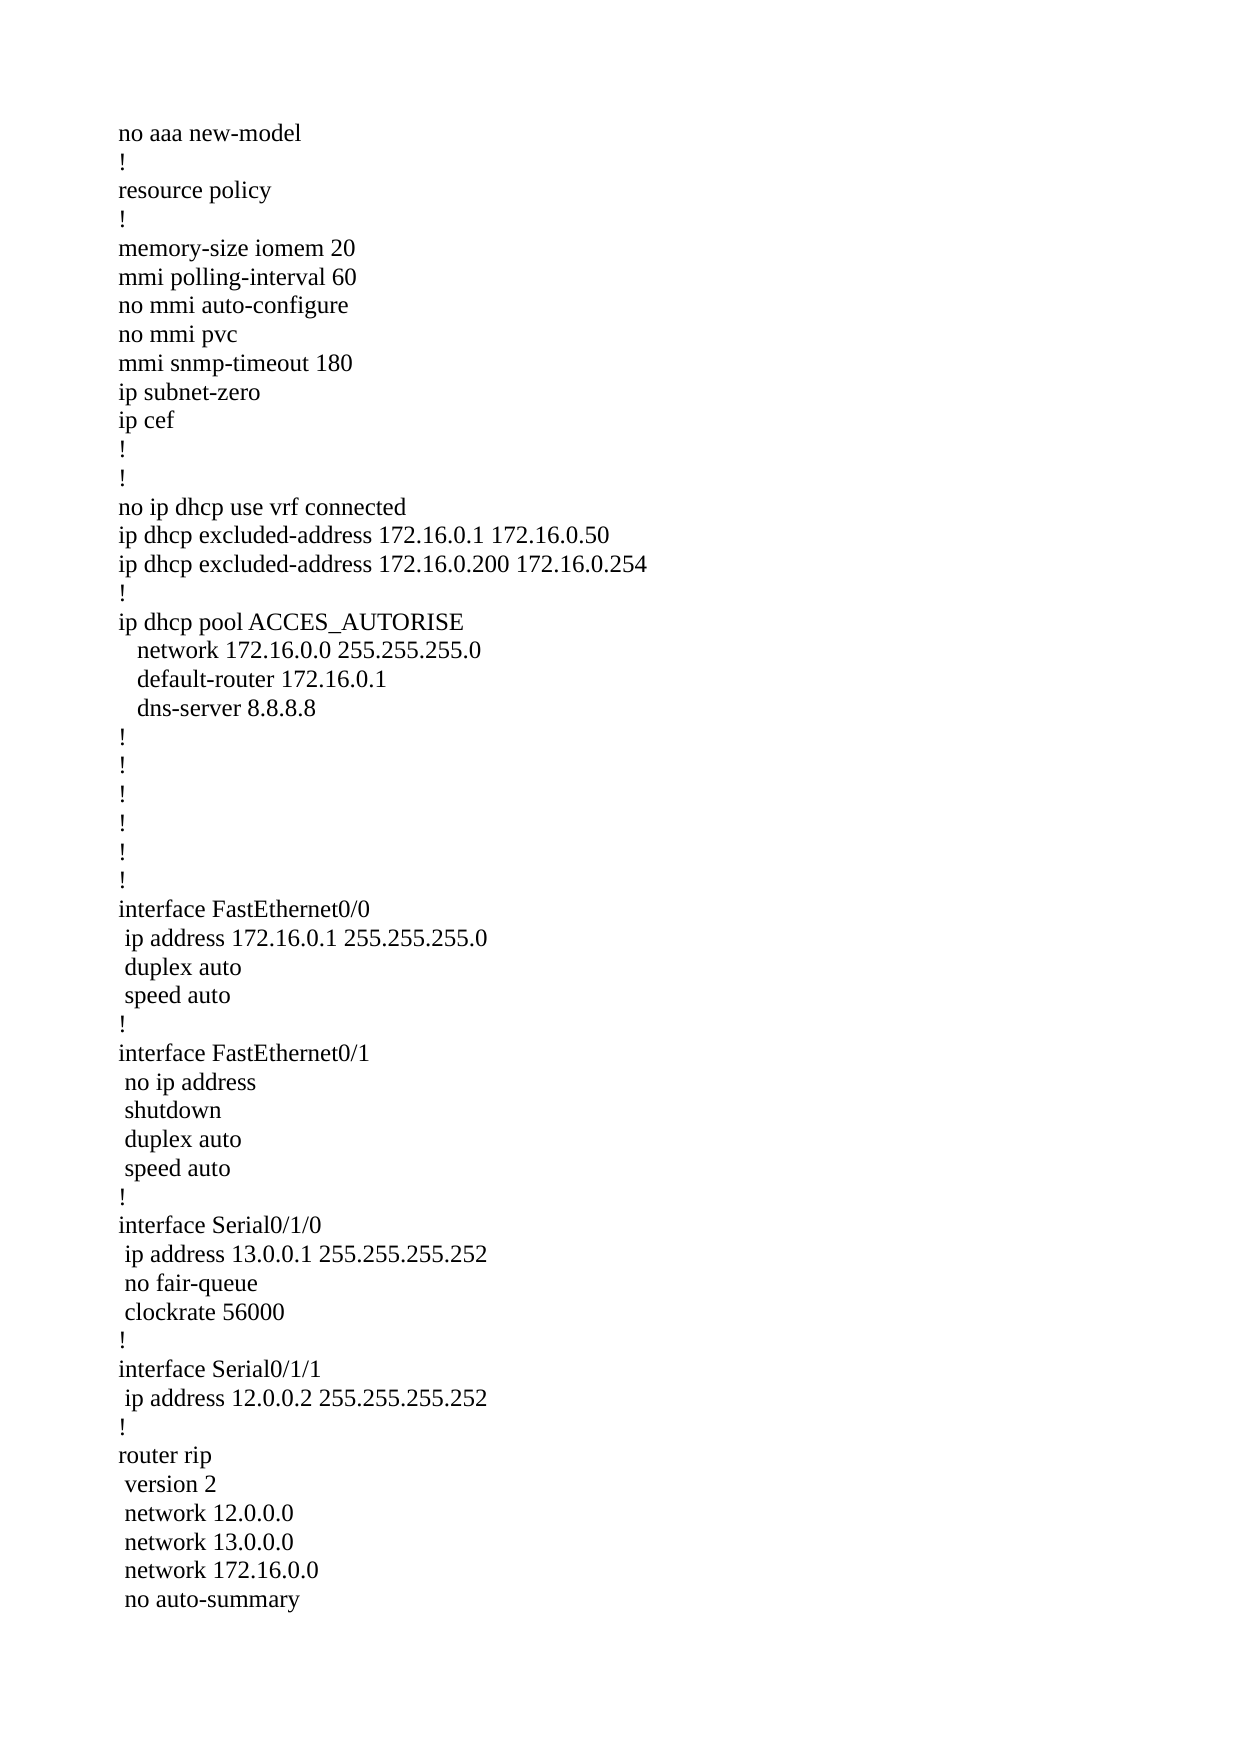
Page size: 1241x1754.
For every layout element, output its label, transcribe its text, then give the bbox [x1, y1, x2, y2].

text ! [118, 1009, 1122, 1038]
text network 172.16.0.0 [118, 1556, 1122, 1584]
text ! [118, 147, 1122, 176]
text no fair-queue [118, 1268, 1122, 1297]
text interface FastEthernet0/0 [118, 894, 1122, 923]
text mmi polling-interval 60 [118, 262, 1122, 291]
text network 13.0.0.0 [118, 1527, 1122, 1556]
text ! [118, 837, 1122, 866]
text ! [118, 866, 1122, 894]
text ip address 12.0.0.2 255.255.255.252 [118, 1383, 1122, 1412]
text no ip dhcp use vrf connected [118, 492, 1122, 521]
text ip dhcp pool ACCES_AUTORISE [118, 607, 1122, 636]
text ! [118, 463, 1122, 492]
text clockrate 56000 [118, 1297, 1122, 1326]
text no mmi pvc [118, 319, 1122, 348]
text ! [118, 722, 1122, 751]
text no auto-summary [118, 1584, 1122, 1613]
text interface FastEthernet0/1 [118, 1038, 1122, 1067]
text ! [118, 578, 1122, 607]
text ! [118, 1326, 1122, 1354]
text mmi snmp-timeout 180 [118, 348, 1122, 377]
text shutdown [118, 1096, 1122, 1124]
text dns-server 8.8.8.8 [118, 693, 1122, 722]
text ip address 172.16.0.1 255.255.255.0 [118, 923, 1122, 952]
text ! [118, 434, 1122, 463]
text duplex auto [118, 1124, 1122, 1153]
text ! [118, 1412, 1122, 1441]
text network 12.0.0.0 [118, 1498, 1122, 1527]
text ip dhcp excluded-address 172.16.0.200 172.16.0.254 [118, 549, 1122, 578]
text ip cef [118, 406, 1122, 434]
text interface Serial0/1/0 [118, 1211, 1122, 1239]
text router rip [118, 1441, 1122, 1469]
text no ip address [118, 1067, 1122, 1096]
text memory-size iomem 20 [118, 233, 1122, 262]
text no mmi auto-configure [118, 291, 1122, 319]
text ! [118, 808, 1122, 837]
text ! [118, 1182, 1122, 1211]
text ! [118, 751, 1122, 779]
text ip subnet-zero [118, 377, 1122, 406]
text default-router 172.16.0.1 [118, 664, 1122, 693]
text duplex auto [118, 952, 1122, 981]
text no aaa new-model [118, 118, 1122, 147]
text ! [118, 779, 1122, 808]
text interface Serial0/1/1 [118, 1354, 1122, 1383]
text ip dhcp excluded-address 172.16.0.1 172.16.0.50 [118, 521, 1122, 549]
text ! [118, 204, 1122, 233]
text speed auto [118, 981, 1122, 1009]
text network 172.16.0.0 255.255.255.0 [118, 636, 1122, 664]
text speed auto [118, 1153, 1122, 1182]
text resource policy [118, 176, 1122, 204]
text ip address 13.0.0.1 255.255.255.252 [118, 1239, 1122, 1268]
text version 2 [118, 1469, 1122, 1498]
